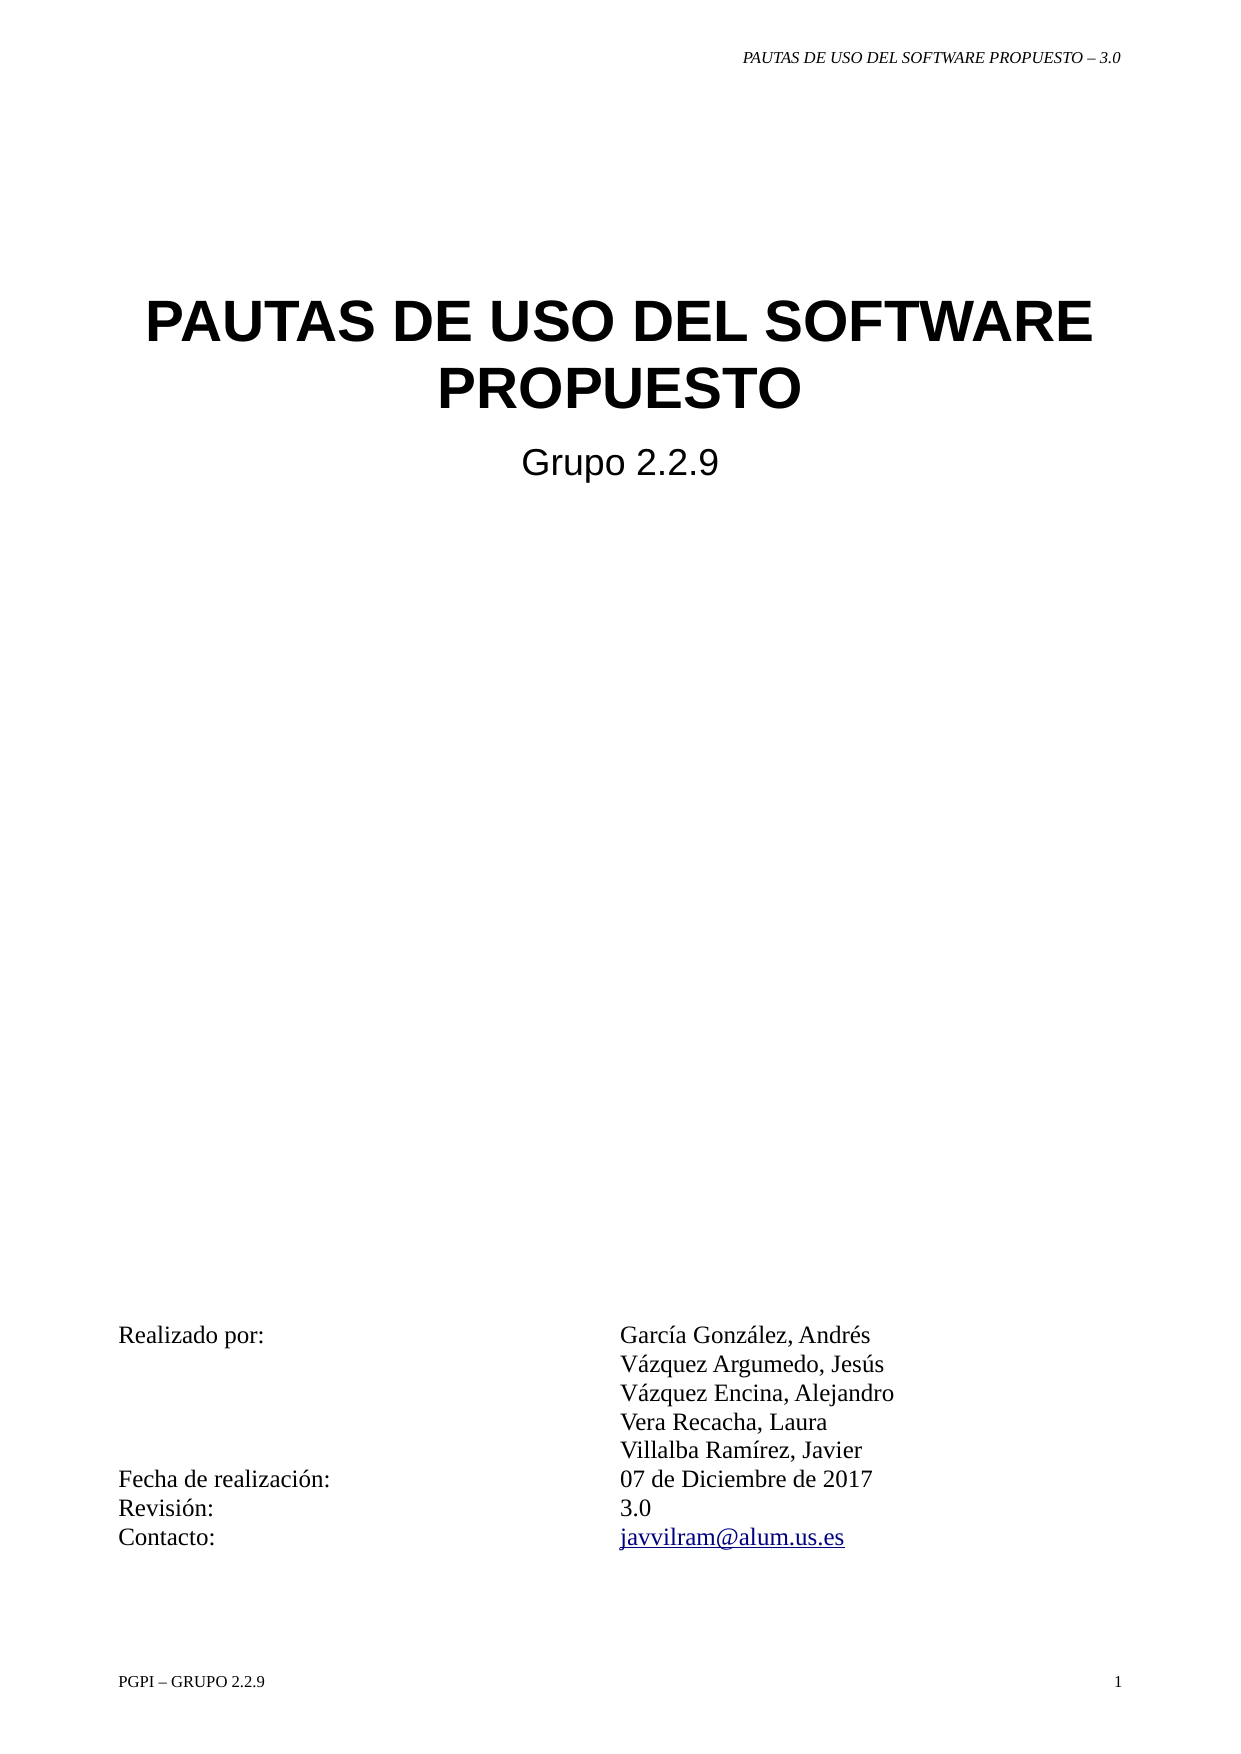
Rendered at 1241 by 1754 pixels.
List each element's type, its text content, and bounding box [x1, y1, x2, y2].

table_cell 07 de Diciembre de 2017 [620, 1464, 1122, 1493]
table_cell javvilram@alum.us.es [620, 1522, 1122, 1550]
table_cell Fecha de realización: [118, 1464, 620, 1493]
table_cell Revisión: [118, 1493, 620, 1522]
subtitle Grupo 2.2.9 [118, 440, 1122, 483]
table_cell Contacto: [118, 1522, 620, 1550]
table_header Realizado por: [118, 1320, 620, 1464]
title PAUTAS DE USO DEL SOFTWARE PROPUESTO [118, 287, 1122, 421]
table_header García González, Andrés Vázquez Argumedo, Jesús Vázquez Encina, Alejandro Vera Recacha, Laura Villalba Ramírez, Javier [620, 1320, 1122, 1464]
table_cell 3.0 [620, 1493, 1122, 1522]
